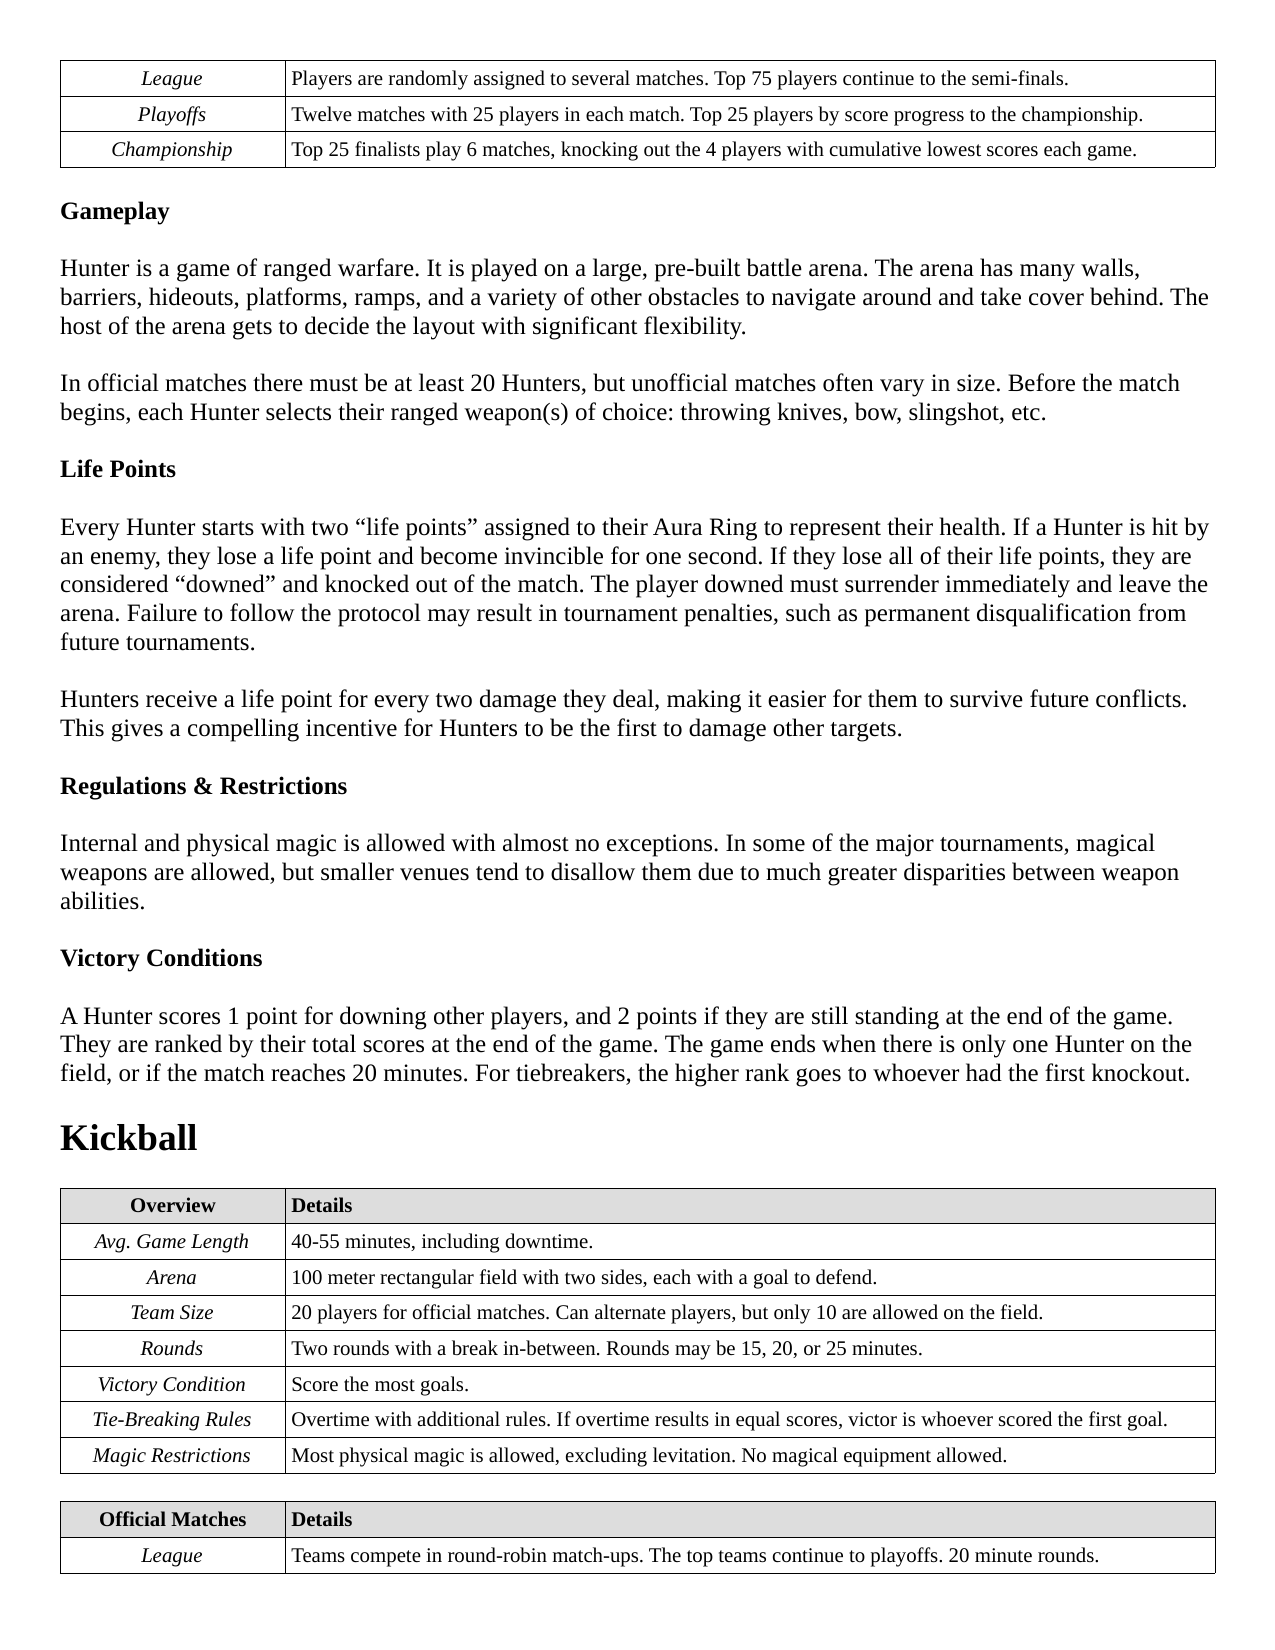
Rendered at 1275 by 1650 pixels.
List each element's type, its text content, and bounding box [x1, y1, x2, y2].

table_cell 40-55 minutes, including downtime. [286, 1224, 1215, 1259]
table_cell 100 meter rectangular field with two sides, each with a goal to defend. [286, 1260, 1215, 1294]
table_cell Arena [61, 1260, 285, 1294]
text In official matches there must be at least 20 Hunters, but unofficial matches often vary in size. Before the match begins, each Hunter selects their ranged weapon(s) of choice: throwing knives, bow, slingshot, etc. [60, 368, 1215, 426]
subtitle Victory Conditions [60, 943, 1215, 972]
table_cell Players are randomly assigned to several matches. Top 75 players continue to the semi-finals. [286, 61, 1215, 96]
table_cell Playoffs [61, 97, 285, 131]
table_cell Overtime with additional rules. If overtime results in equal scores, victor is whoever scored the first goal. [286, 1402, 1215, 1437]
text Every Hunter starts with two “life points” assigned to their Aura Ring to represent their health. If a Hunter is hit by an enemy, they lose a life point and become invincible for one second. If they lose all of their life points, they are considered “downed” and knocked out of the match. The player downed must surrender immediately and leave the arena. Failure to follow the protocol may result in tournament penalties, such as permanent disqualification from future tournaments. [60, 512, 1215, 656]
text A Hunter scores 1 point for downing other players, and 2 points if they are still standing at the end of the game. They are ranked by their total scores at the end of the game. The game ends when there is only one Hunter on the field, or if the match reaches 20 minutes. For tiebreakers, the higher rank goes to whoever had the first knockout. [60, 1001, 1215, 1087]
text Hunters receive a life point for every two damage they deal, making it easier for them to survive future conflicts. This gives a compelling incentive for Hunters to be the first to damage other targets. [60, 684, 1215, 742]
table_cell Most physical magic is allowed, excluding levitation. No magical equipment allowed. [286, 1438, 1215, 1473]
table_cell Championship [61, 132, 285, 167]
table_cell Avg. Game Length [61, 1224, 285, 1259]
table_cell League [61, 1538, 285, 1573]
table_cell Magic Restrictions [61, 1438, 285, 1473]
table_cell Score the most goals. [286, 1367, 1215, 1401]
table_cell League [61, 61, 285, 96]
table_header Official Matches [61, 1502, 285, 1537]
subtitle Regulations & Restrictions [60, 771, 1215, 799]
table_cell 20 players for official matches. Can alternate players, but only 10 are allowed on the field. [286, 1296, 1215, 1330]
table_cell Twelve matches with 25 players in each match. Top 25 players by score progress to the championship. [286, 97, 1215, 131]
table_header Details [286, 1189, 1215, 1223]
table_cell Victory Condition [61, 1367, 285, 1401]
table_cell Team Size [61, 1296, 285, 1330]
text Hunter is a game of ranged warfare. It is played on a large, pre-built battle arena. The arena has many walls, barriers, hideouts, platforms, ramps, and a variety of other obstacles to navigate around and take cover behind. The host of the arena gets to decide the layout with significant flexibility. [60, 253, 1215, 339]
table_cell Rounds [61, 1331, 285, 1366]
table_cell Two rounds with a break in-between. Rounds may be 15, 20, or 25 minutes. [286, 1331, 1215, 1366]
table_cell Teams compete in round-robin match-ups. The top teams continue to playoffs. 20 minute rounds. [286, 1538, 1215, 1573]
table_header Details [286, 1502, 1215, 1537]
subtitle Life Points [60, 454, 1215, 483]
subtitle Kickball [60, 1116, 1215, 1159]
table_cell Top 25 finalists play 6 matches, knocking out the 4 players with cumulative lowest scores each game. [286, 132, 1215, 167]
table_cell Tie-Breaking Rules [61, 1402, 285, 1437]
table_header Overview [61, 1189, 285, 1223]
subtitle Gameplay [60, 196, 1215, 224]
text Internal and physical magic is allowed with almost no exceptions. In some of the major tournaments, magical weapons are allowed, but smaller venues tend to disallow them due to much greater disparities between weapon abilities. [60, 828, 1215, 914]
